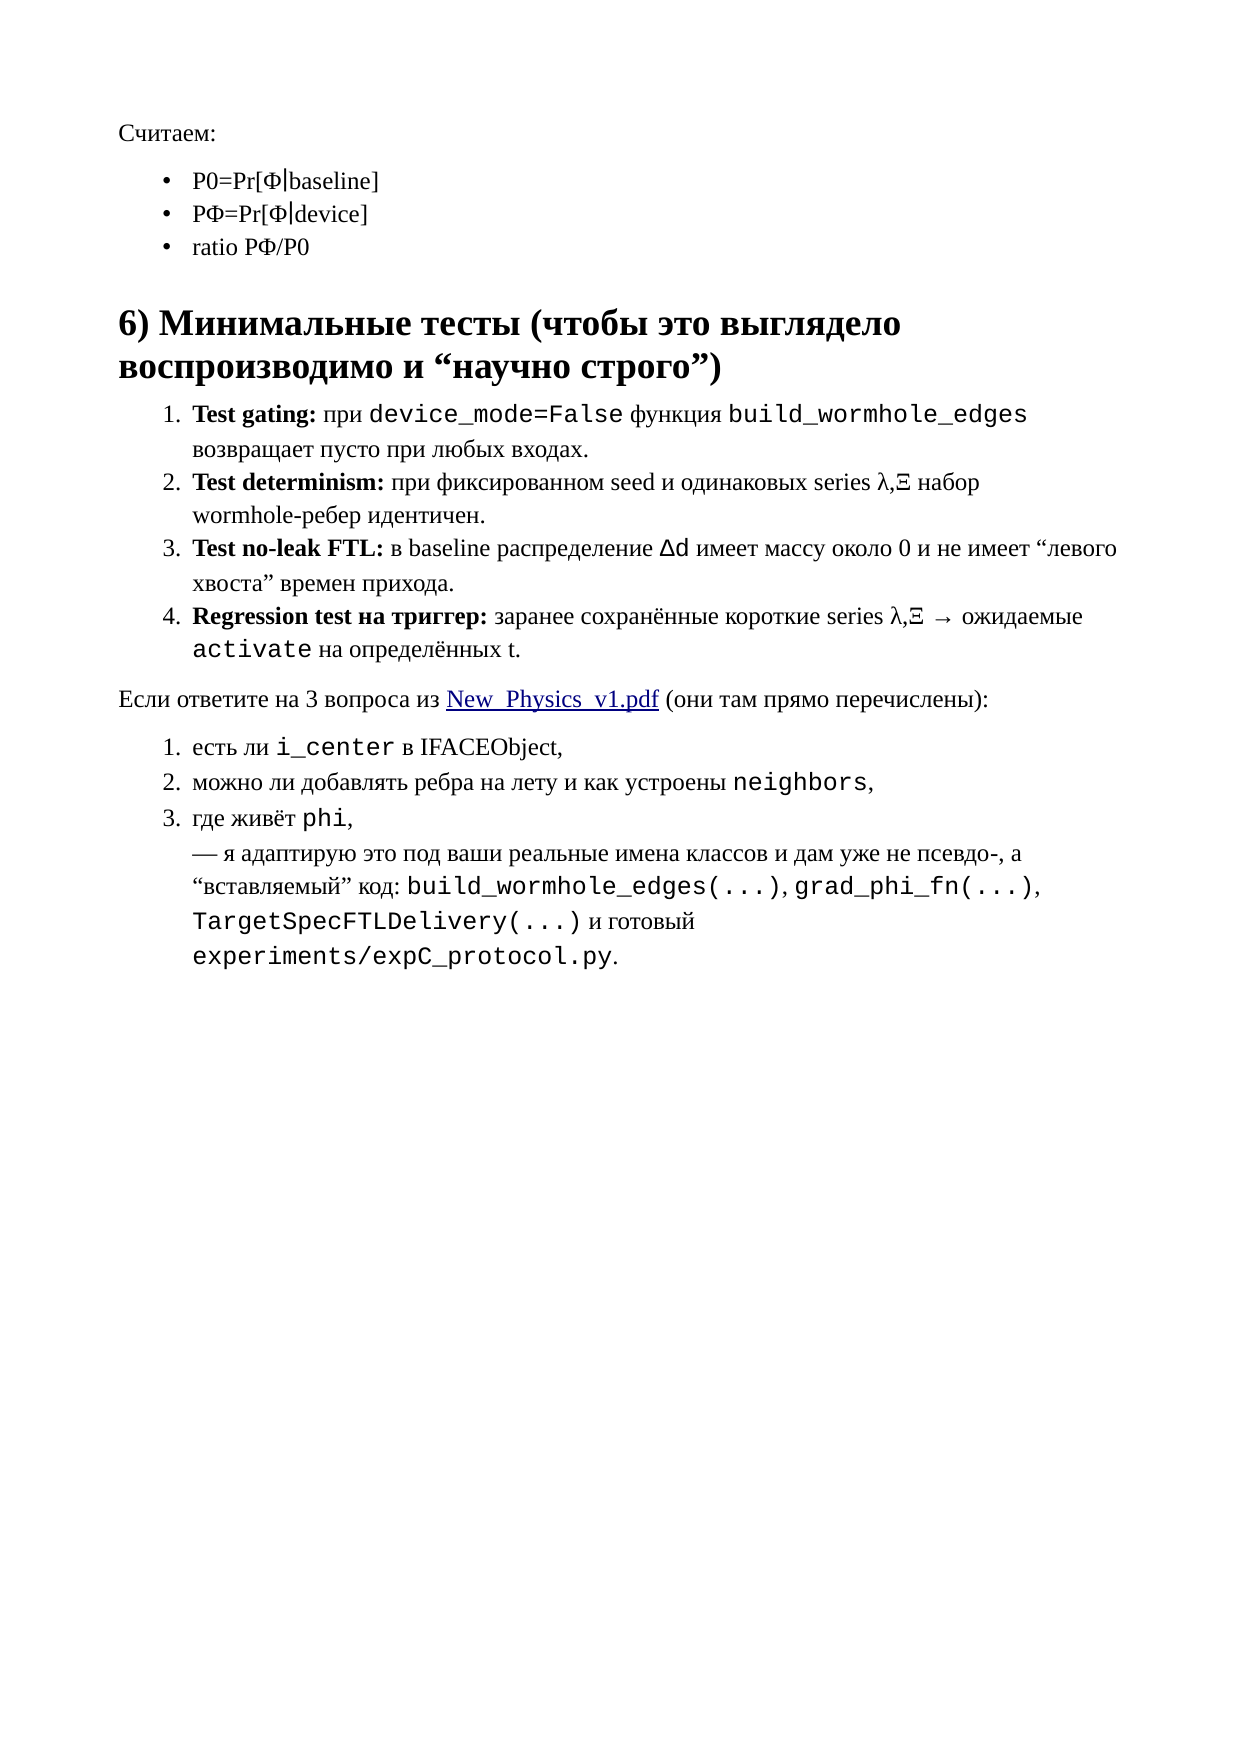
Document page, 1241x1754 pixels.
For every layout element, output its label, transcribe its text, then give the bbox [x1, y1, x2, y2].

list P0=Pr⁡[Φ∣baseline] [162, 166, 1122, 194]
list Test determinism: при фиксированном seed и одинаковых series λ,Ξ набор wormhole‑ребер идентичен. [162, 467, 1122, 529]
list где живёт phi, — я адаптирую это под ваши реальные имена классов и дам уже не псевдо‑, а “вставляемый” код: build_wormhole_edges(...), grad_phi_fn(...), TargetSpecFTLDelivery(...) и готовый experiments/expC_protocol.py. [162, 803, 1122, 972]
list Regression test на триггер: заранее сохранённые короткие series λ,Ξ → ожидаемые activate на определённых t. [162, 601, 1122, 665]
list можно ли добавлять ребра на лету и как устроены neighbors, [162, 767, 1122, 798]
list PΦ=Pr⁡[Φ∣device] [162, 199, 1122, 227]
text Если ответите на 3 вопроса из New_Physics_v1.pdf (они там прямо перечислены): [118, 684, 1122, 713]
list Test no-leak FTL: в baseline распределение Δd имеет массу около 0 и не имеет “левого хвоста” времен прихода. [162, 533, 1122, 597]
list есть ли i_center в IFACEObject, [162, 732, 1122, 763]
text Считаем: [118, 118, 1122, 147]
subtitle 6) Минимальные тесты (чтобы это выглядело воспроизводимо и “научно строго”) [118, 300, 1122, 386]
list ratio PΦ/P0 [162, 232, 1122, 261]
list Test gating: при device_mode=False функция build_wormhole_edges возвращает пусто при любых входах. [162, 399, 1122, 463]
